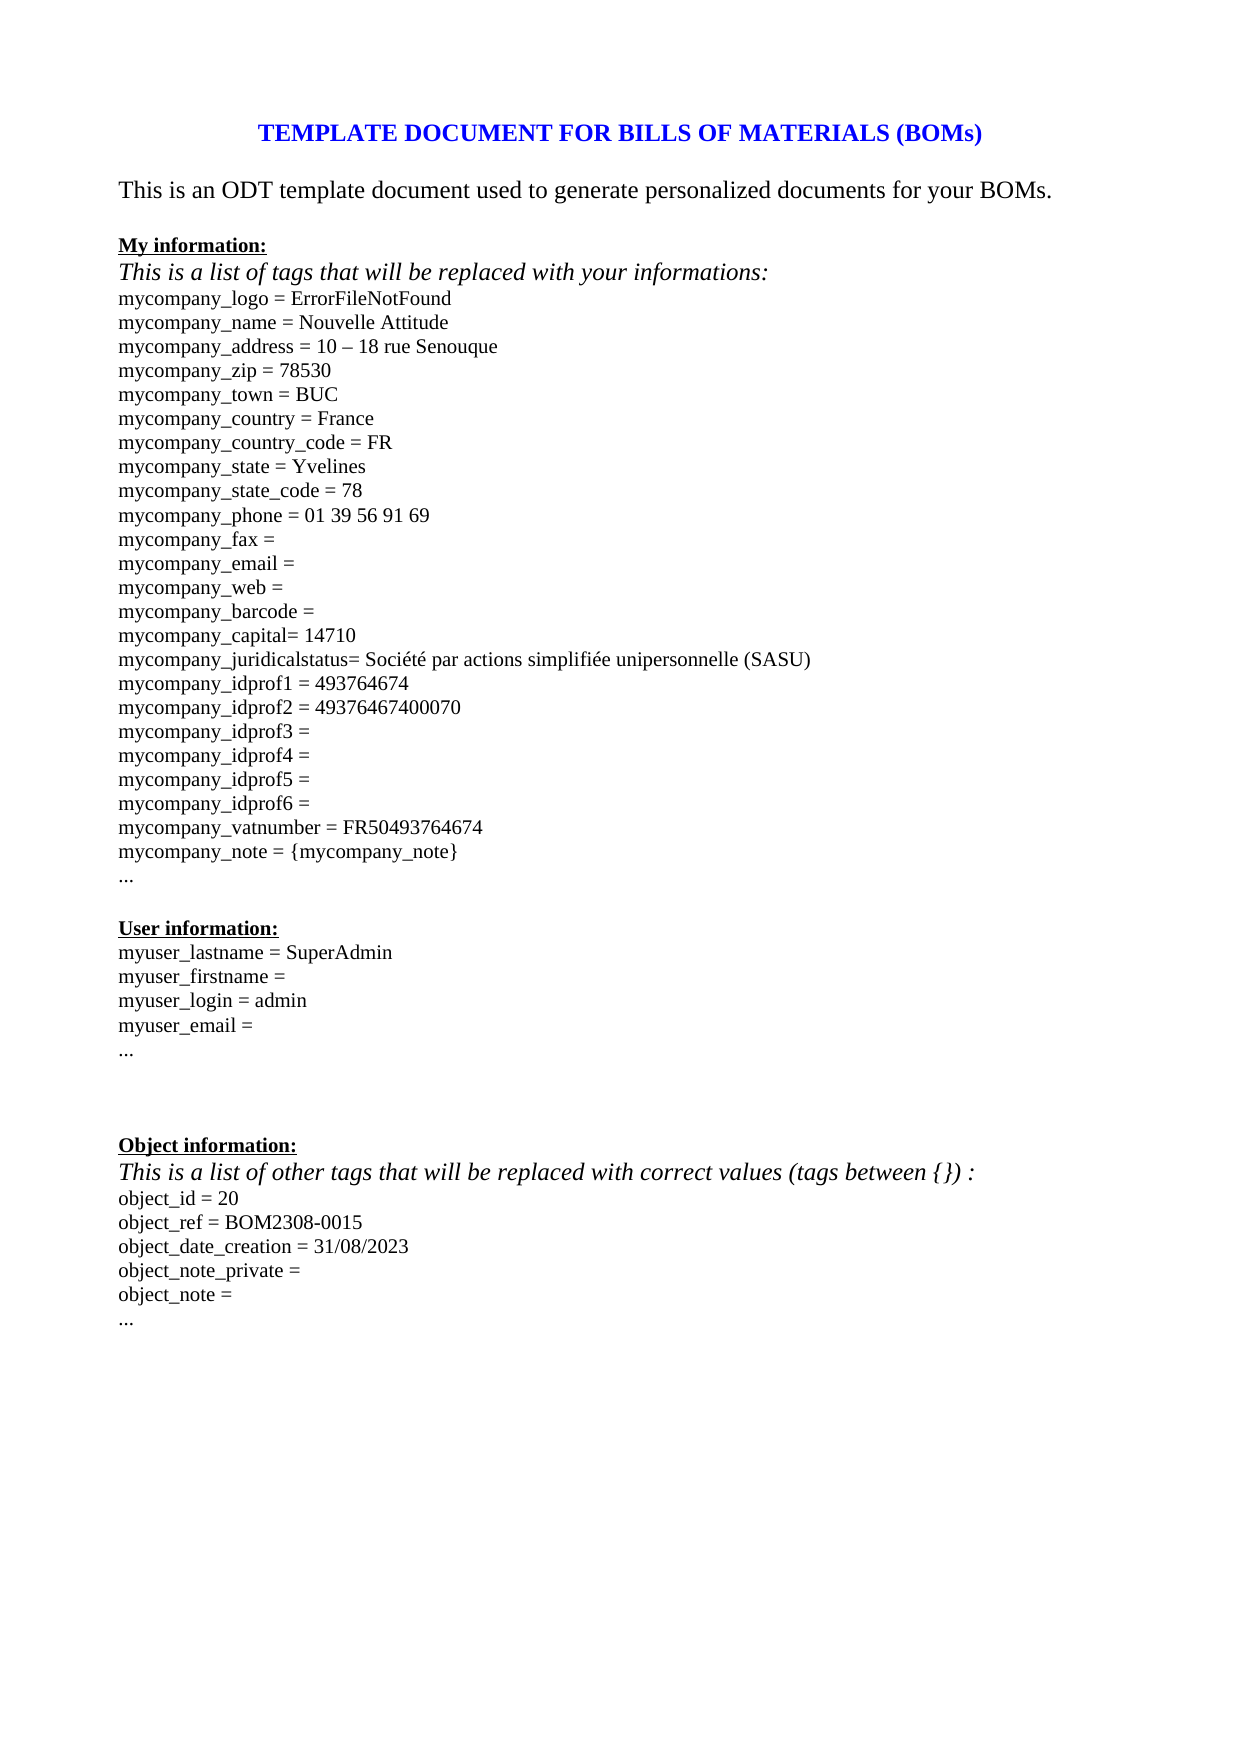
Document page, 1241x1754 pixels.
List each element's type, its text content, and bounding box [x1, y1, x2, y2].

text mycompany_phone = 01 39 56 91 69 [118, 502, 1122, 527]
text mycompany_zip = 78530 [118, 358, 1122, 382]
text Object information: [118, 1133, 1122, 1157]
text mycompany_state_code = 78 [118, 478, 1122, 502]
text mycompany_email = [118, 551, 1122, 575]
text mycompany_name = Nouvelle Attitude [118, 310, 1122, 334]
text TEMPLATE DOCUMENT FOR BILLS OF MATERIALS (BOMs) [118, 118, 1122, 147]
text mycompany_idprof3 = [118, 719, 1122, 743]
text mycompany_address = 10 – 18 rue Senouque [118, 334, 1122, 358]
text mycompany_state = Yvelines [118, 454, 1122, 478]
text object_ref = BOM2308-0015 [118, 1210, 1122, 1234]
text mycompany_idprof4 = [118, 743, 1122, 767]
text myuser_firstname = [118, 964, 1122, 988]
text mycompany_juridicalstatus= Société par actions simplifiée unipersonnelle (SASU) [118, 647, 1122, 671]
text ... [118, 863, 1122, 887]
text mycompany_country = France [118, 406, 1122, 430]
text mycompany_country_code = FR [118, 430, 1122, 454]
text mycompany_town = BUC [118, 382, 1122, 406]
text mycompany_idprof5 = [118, 767, 1122, 791]
text User information: [118, 916, 1122, 940]
text mycompany_web = [118, 575, 1122, 599]
text mycompany_vatnumber = FR50493764674 [118, 815, 1122, 839]
text object_date_creation = 31/08/2023 [118, 1234, 1122, 1258]
text This is an ODT template document used to generate personalized documents for your BOMs. [118, 176, 1122, 204]
text ... [118, 1306, 1122, 1330]
text mycompany_fax = [118, 527, 1122, 551]
text mycompany_idprof6 = [118, 791, 1122, 815]
text myuser_email = [118, 1012, 1122, 1037]
text myuser_lastname = SuperAdmin [118, 940, 1122, 964]
text mycompany_logo = ErrorFileNotFound [118, 286, 1122, 310]
text My information: [118, 233, 1122, 257]
text mycompany_idprof1 = 493764674 [118, 671, 1122, 695]
text ... [118, 1037, 1122, 1061]
text mycompany_note = {mycompany_note} [118, 839, 1122, 863]
text This is a list of tags that will be replaced with your informations: [118, 257, 1122, 286]
text mycompany_barcode = [118, 599, 1122, 623]
text This is a list of other tags that will be replaced with correct values (tags between {}) : [118, 1157, 1122, 1186]
text mycompany_idprof2 = 49376467400070 [118, 695, 1122, 719]
text object_id = 20 [118, 1186, 1122, 1210]
text object_note = [118, 1282, 1122, 1306]
text mycompany_capital= 14710 [118, 623, 1122, 647]
text myuser_login = admin [118, 988, 1122, 1012]
text object_note_private = [118, 1258, 1122, 1282]
